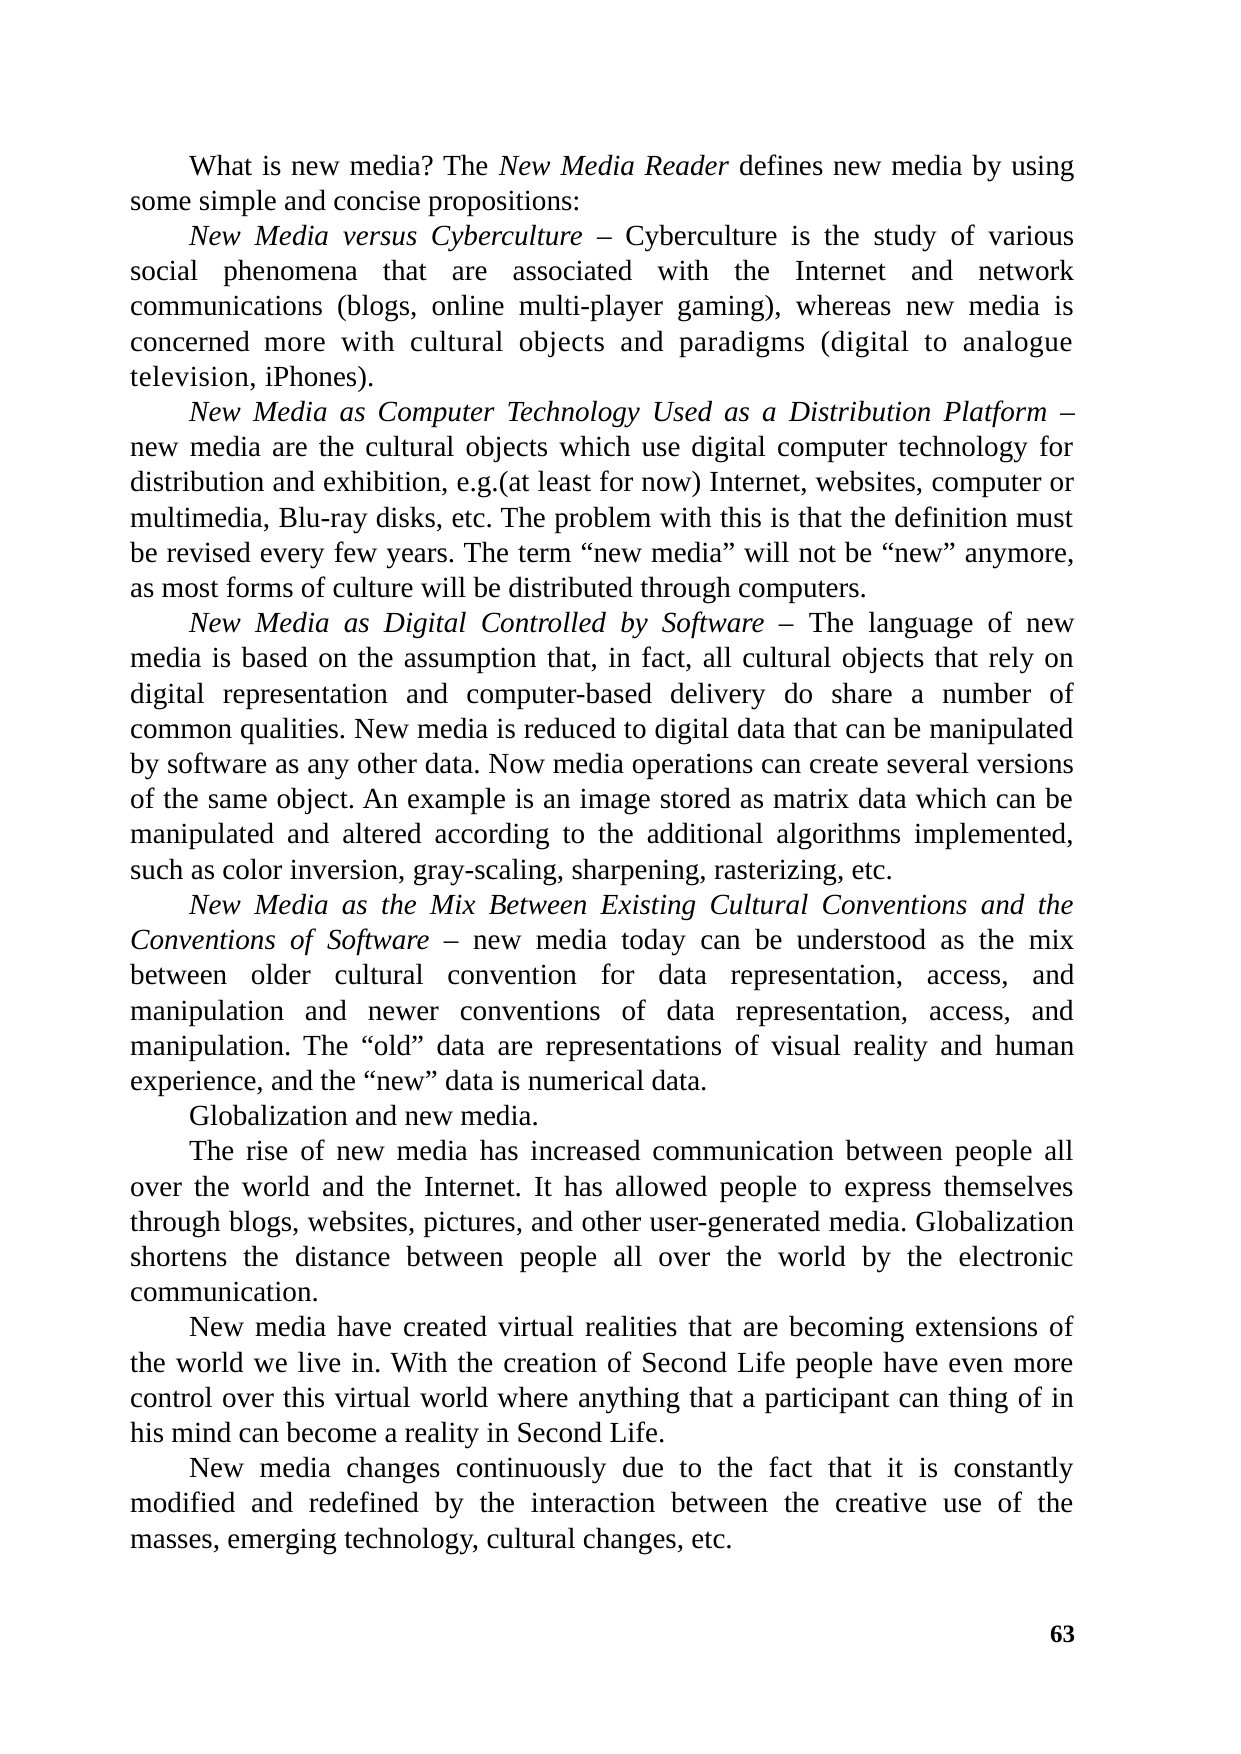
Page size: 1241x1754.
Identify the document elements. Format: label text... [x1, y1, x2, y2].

text New Media as Computer Technology Used as a Distribution Platform – new media are the cultural objects which use digital computer technology for distribution and exhibition, e.g.(at least for now) Internet, websites, computer or multimedia, Blu-ray disks, etc. The problem with this is that the definition must be revised every few years. The term “new media” will not be “new” anymore, as most forms of culture will be distributed through computers. [130, 394, 1075, 604]
text New Media as the Mix Between Existing Cultural Conventions and the Conventions of Software – new media today can be understood as the mix between older cultural convention for data representation, access, and manipulation and newer conventions of data representation, access, and manipulation. The “old” data are representations of visual reality and human experience, and the “new” data is numerical data. [130, 887, 1075, 1097]
text The rise of new media has increased communication between people all over the world and the Internet. It has allowed people to express themselves through blogs, websites, pictures, and other user-generated media. Globalization shortens the distance between people all over the world by the electronic communication. [130, 1133, 1075, 1308]
text New Media as Digital Controlled by Software – The language of new media is based on the assumption that, in fact, all cultural objects that rely on digital representation and computer-based delivery do share a number of common qualities. New media is reduced to digital data that can be manipulated by software as any other data. Now media operations can create several versions of the same object. An example is an image stored as matrix data which can be manipulated and altered according to the additional algorithms implemented, such as color inversion, gray-scaling, sharpening, rasterizing, etc. [130, 605, 1075, 885]
text Globalization and new media. [130, 1098, 1075, 1132]
text New media changes continuously due to the fact that it is constantly modified and redefined by the interaction between the creative use of the masses, emerging technology, cultural changes, etc. [130, 1450, 1075, 1554]
text New Media versus Cyberculture – Cyberculture is the study of various social phenomena that are associated with the Internet and network communications (blogs, online multi-player gaming), whereas new media is concerned more with cultural objects and paradigms (digital to analogue television, iPhones). [130, 218, 1075, 392]
text What is new media? The New Media Reader defines new media by using some simple and concise propositions: [130, 148, 1075, 216]
text New media have created virtual realities that are becoming extensions of the world we live in. With the creation of Second Life people have even more control over this virtual world where anything that a participant can thing of in his mind can become a reality in Second Life. [130, 1309, 1075, 1449]
